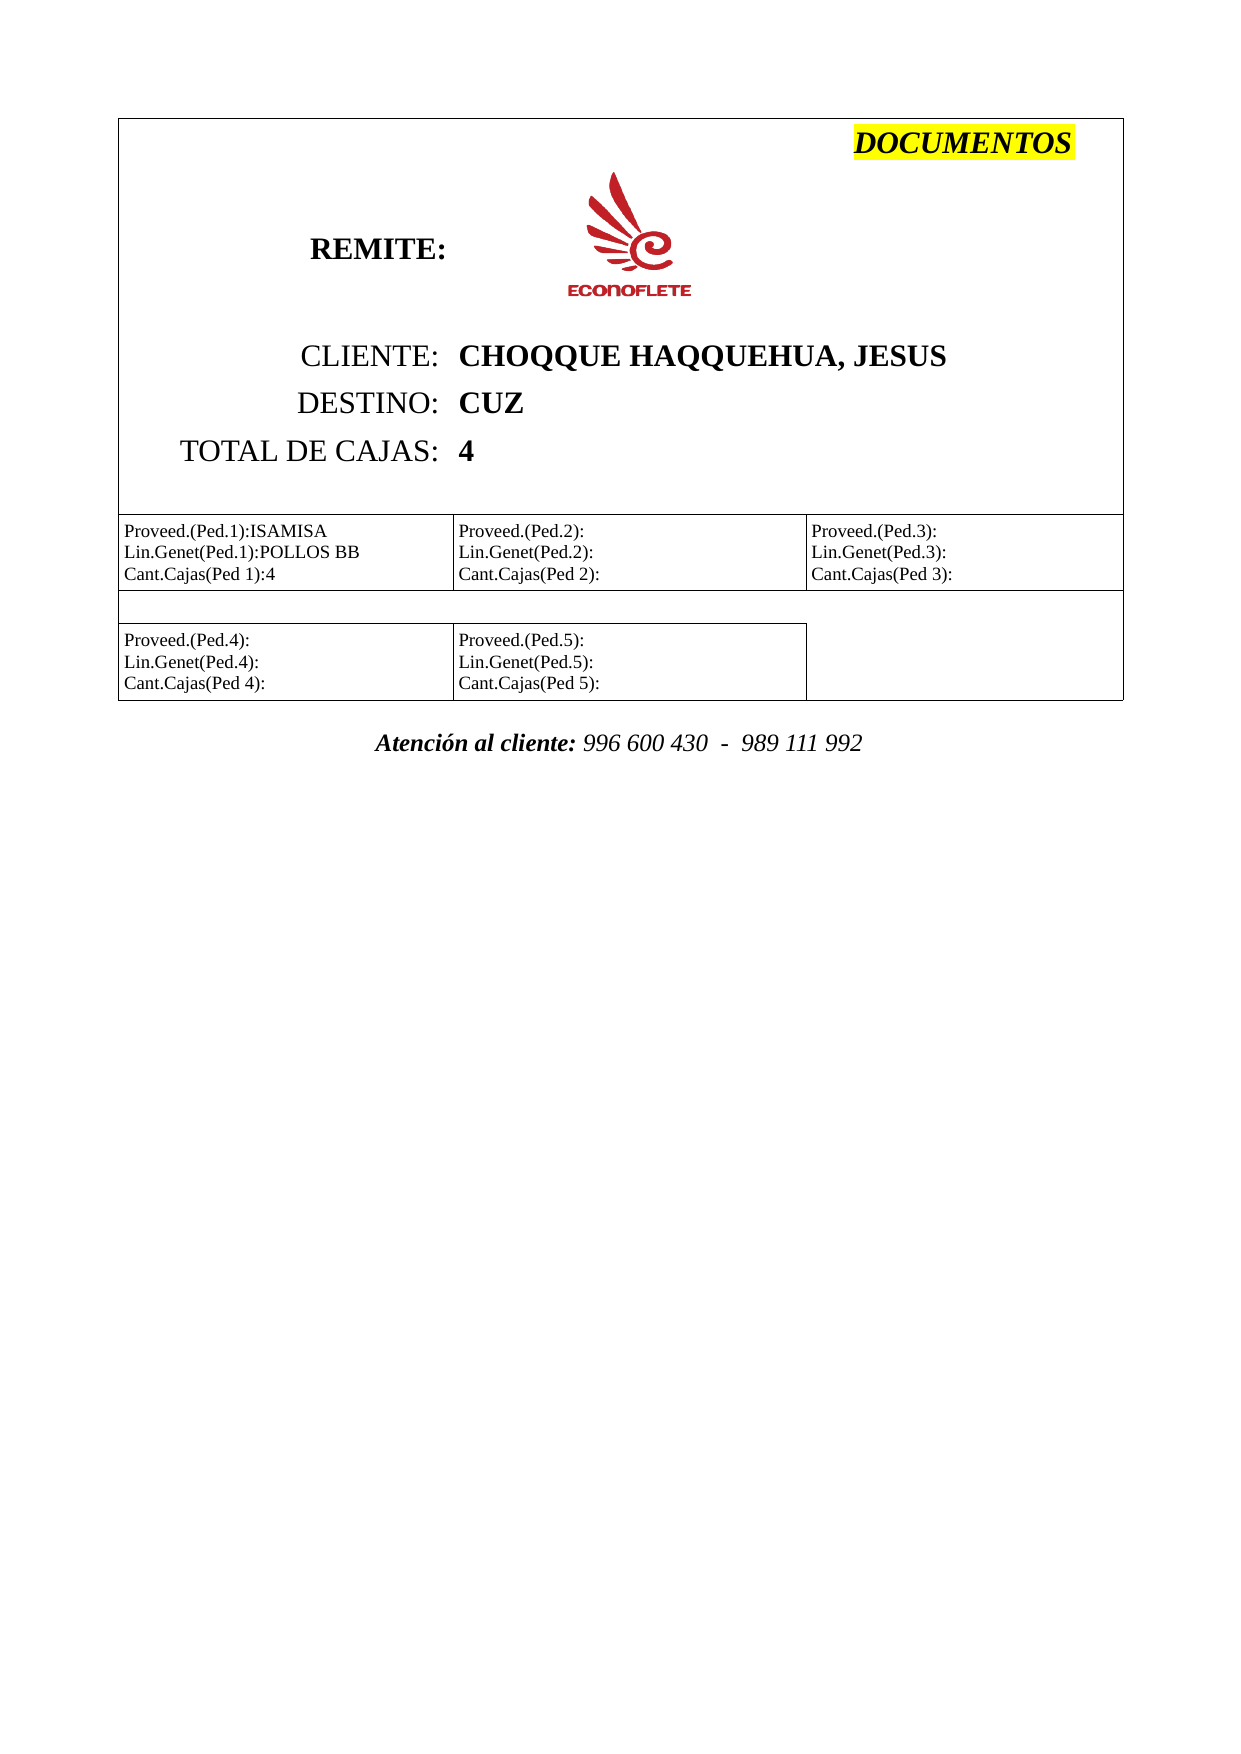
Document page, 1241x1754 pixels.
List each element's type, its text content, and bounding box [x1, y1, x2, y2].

table_cell [807, 623, 1123, 699]
table_cell [119, 591, 453, 623]
table_cell [453, 474, 806, 514]
table_cell DESTINO: [119, 379, 453, 426]
table_cell REMITE: [119, 166, 453, 332]
table_cell [119, 474, 453, 514]
table_cell Proveed.(Ped.4): Lin.Genet(Ped.4): Cant.Cajas(Ped 4): [119, 624, 453, 699]
table_cell [806, 379, 1123, 426]
text Atención al cliente: 996 600 430 - 989 111 992 [118, 728, 1122, 757]
table_header [119, 119, 453, 166]
table_cell [806, 591, 1123, 623]
table_cell [453, 591, 806, 623]
table_cell 4 [453, 426, 1123, 474]
picture [552, 171, 707, 297]
table_cell CHOQQUE HAQQUEHUA, JESUS [453, 332, 1123, 379]
table_cell Proveed.(Ped.5): Lin.Genet(Ped.5): Cant.Cajas(Ped 5): [454, 624, 806, 699]
table_cell TOTAL DE CAJAS: [119, 426, 453, 474]
table_cell Proveed.(Ped.1):ISAMISA Lin.Genet(Ped.1):POLLOS BB Cant.Cajas(Ped 1):4 [119, 515, 453, 590]
table_cell CLIENTE: [119, 332, 453, 379]
table_cell [453, 166, 806, 332]
table_cell [806, 474, 1123, 514]
table_cell CUZ [453, 379, 806, 426]
table_cell Proveed.(Ped.2): Lin.Genet(Ped.2): Cant.Cajas(Ped 2): [454, 515, 806, 590]
table_cell Proveed.(Ped.3): Lin.Genet(Ped.3): Cant.Cajas(Ped 3): [807, 515, 1123, 590]
table_header DOCUMENTOS [806, 119, 1123, 166]
table_cell [806, 166, 1123, 332]
table_header [453, 119, 806, 166]
